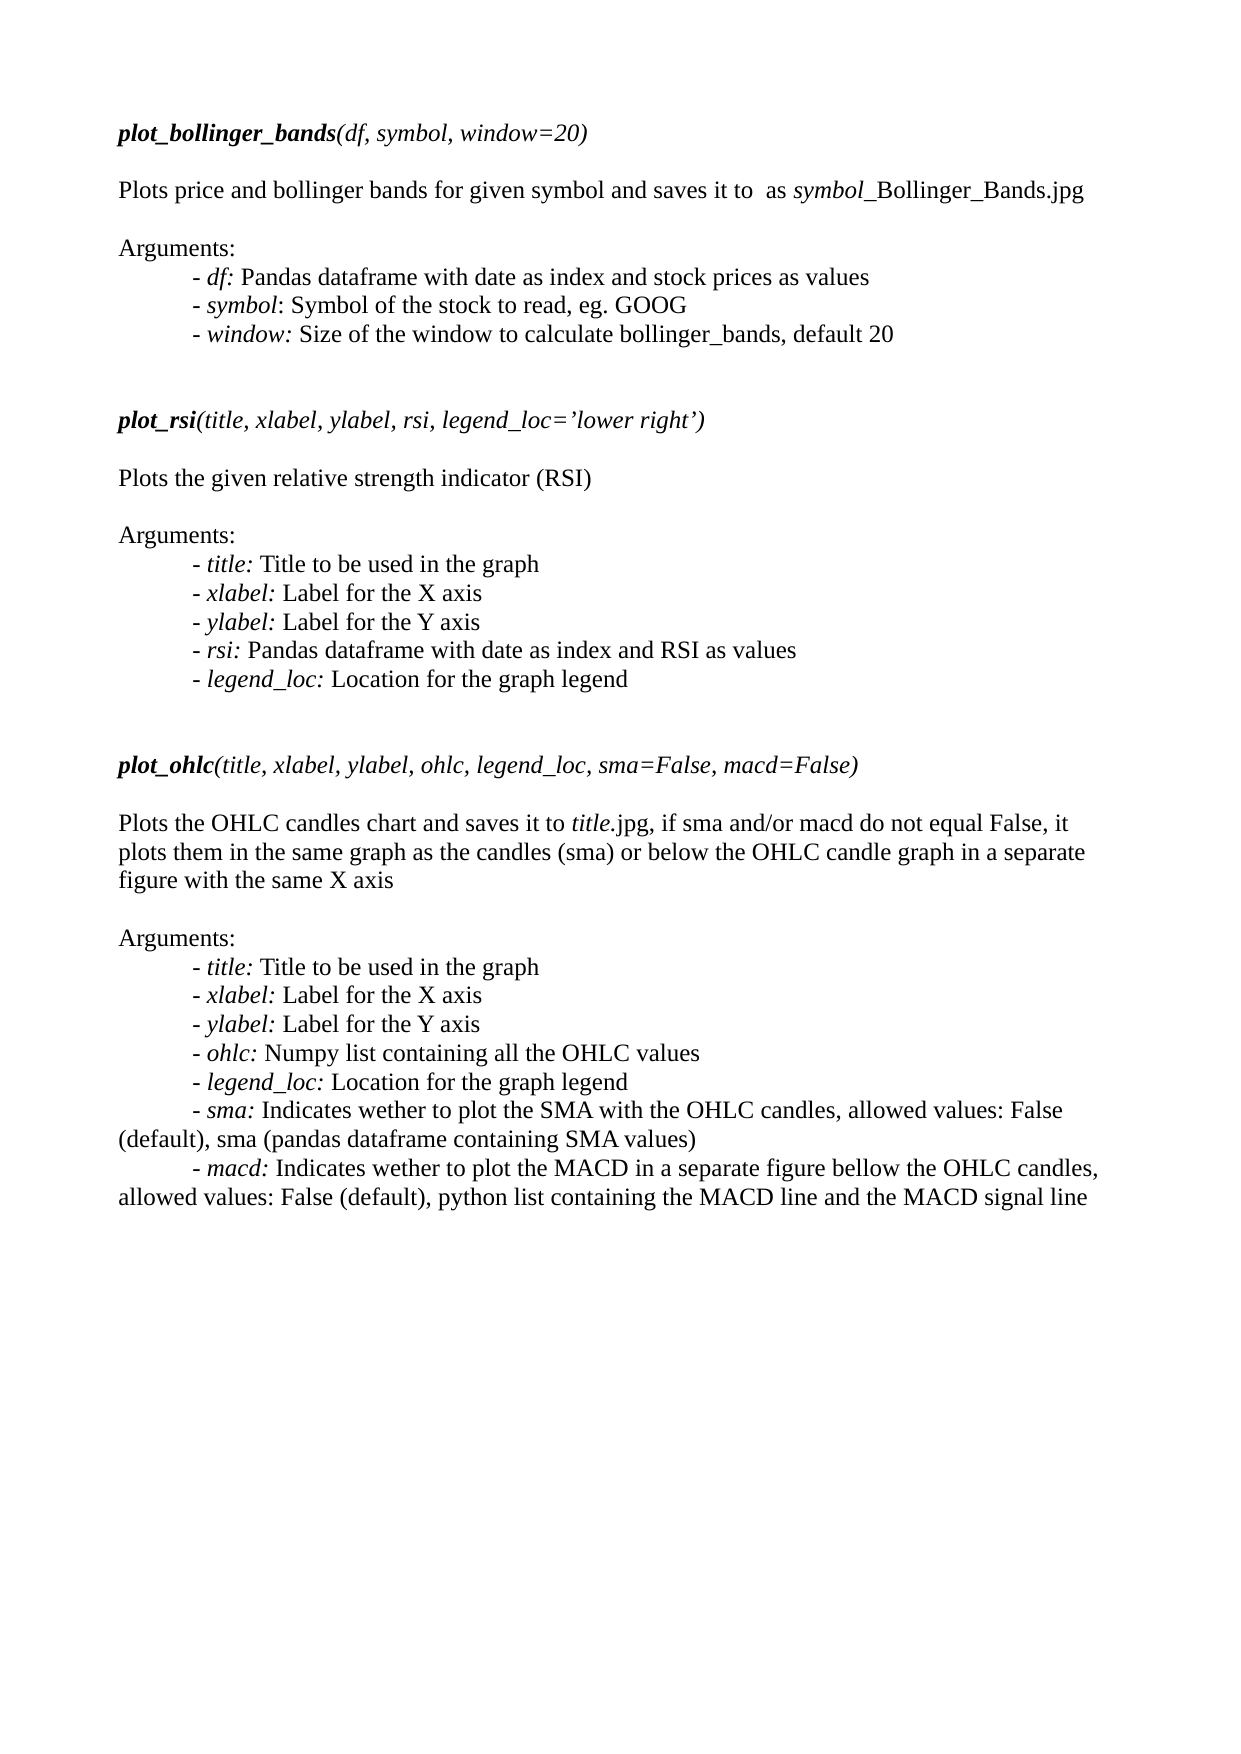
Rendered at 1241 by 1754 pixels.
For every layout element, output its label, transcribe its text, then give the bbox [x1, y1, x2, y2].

text - xlabel: Label for the X axis [118, 578, 1122, 607]
text - title: Title to be used in the graph [118, 549, 1122, 578]
text - ylabel: Label for the Y axis [118, 1009, 1122, 1038]
text Arguments: [118, 233, 1122, 262]
text - macd: Indicates wether to plot the MACD in a separate figure bellow the OHLC candles, allowed values: False (default), python list containing the MACD line and the MACD signal line [118, 1153, 1122, 1211]
text Plots the given relative strength indicator (RSI) [118, 463, 1122, 492]
text - ylabel: Label for the Y axis [118, 607, 1122, 636]
text - legend_loc: Location for the graph legend [118, 1067, 1122, 1096]
text - sma: Indicates wether to plot the SMA with the OHLC candles, allowed values: False (default), sma (pandas dataframe containing SMA values) [118, 1096, 1122, 1153]
text - legend_loc: Location for the graph legend [118, 664, 1122, 693]
text plot_bollinger_bands(df, symbol, window=20) [118, 118, 1122, 147]
text - xlabel: Label for the X axis [118, 981, 1122, 1009]
text Arguments: [118, 521, 1122, 549]
text plot_rsi(title, xlabel, ylabel, rsi, legend_loc=’lower right’) [118, 406, 1122, 434]
text Arguments: [118, 923, 1122, 952]
text Plots the OHLC candles chart and saves it to title.jpg, if sma and/or macd do not equal False, it plots them in the same graph as the candles (sma) or below the OHLC candle graph in a separate figure with the same X axis [118, 808, 1122, 894]
text Plots price and bollinger bands for given symbol and saves it to as symbol_Bollinger_Bands.jpg [118, 176, 1122, 204]
text - rsi: Pandas dataframe with date as index and RSI as values [118, 636, 1122, 664]
text plot_ohlc(title, xlabel, ylabel, ohlc, legend_loc, sma=False, macd=False) [118, 751, 1122, 779]
text - window: Size of the window to calculate bollinger_bands, default 20 [118, 319, 1122, 348]
text - symbol: Symbol of the stock to read, eg. GOOG [118, 291, 1122, 319]
text - title: Title to be used in the graph [118, 952, 1122, 981]
text - ohlc: Numpy list containing all the OHLC values [118, 1038, 1122, 1067]
text - df: Pandas dataframe with date as index and stock prices as values [118, 262, 1122, 291]
